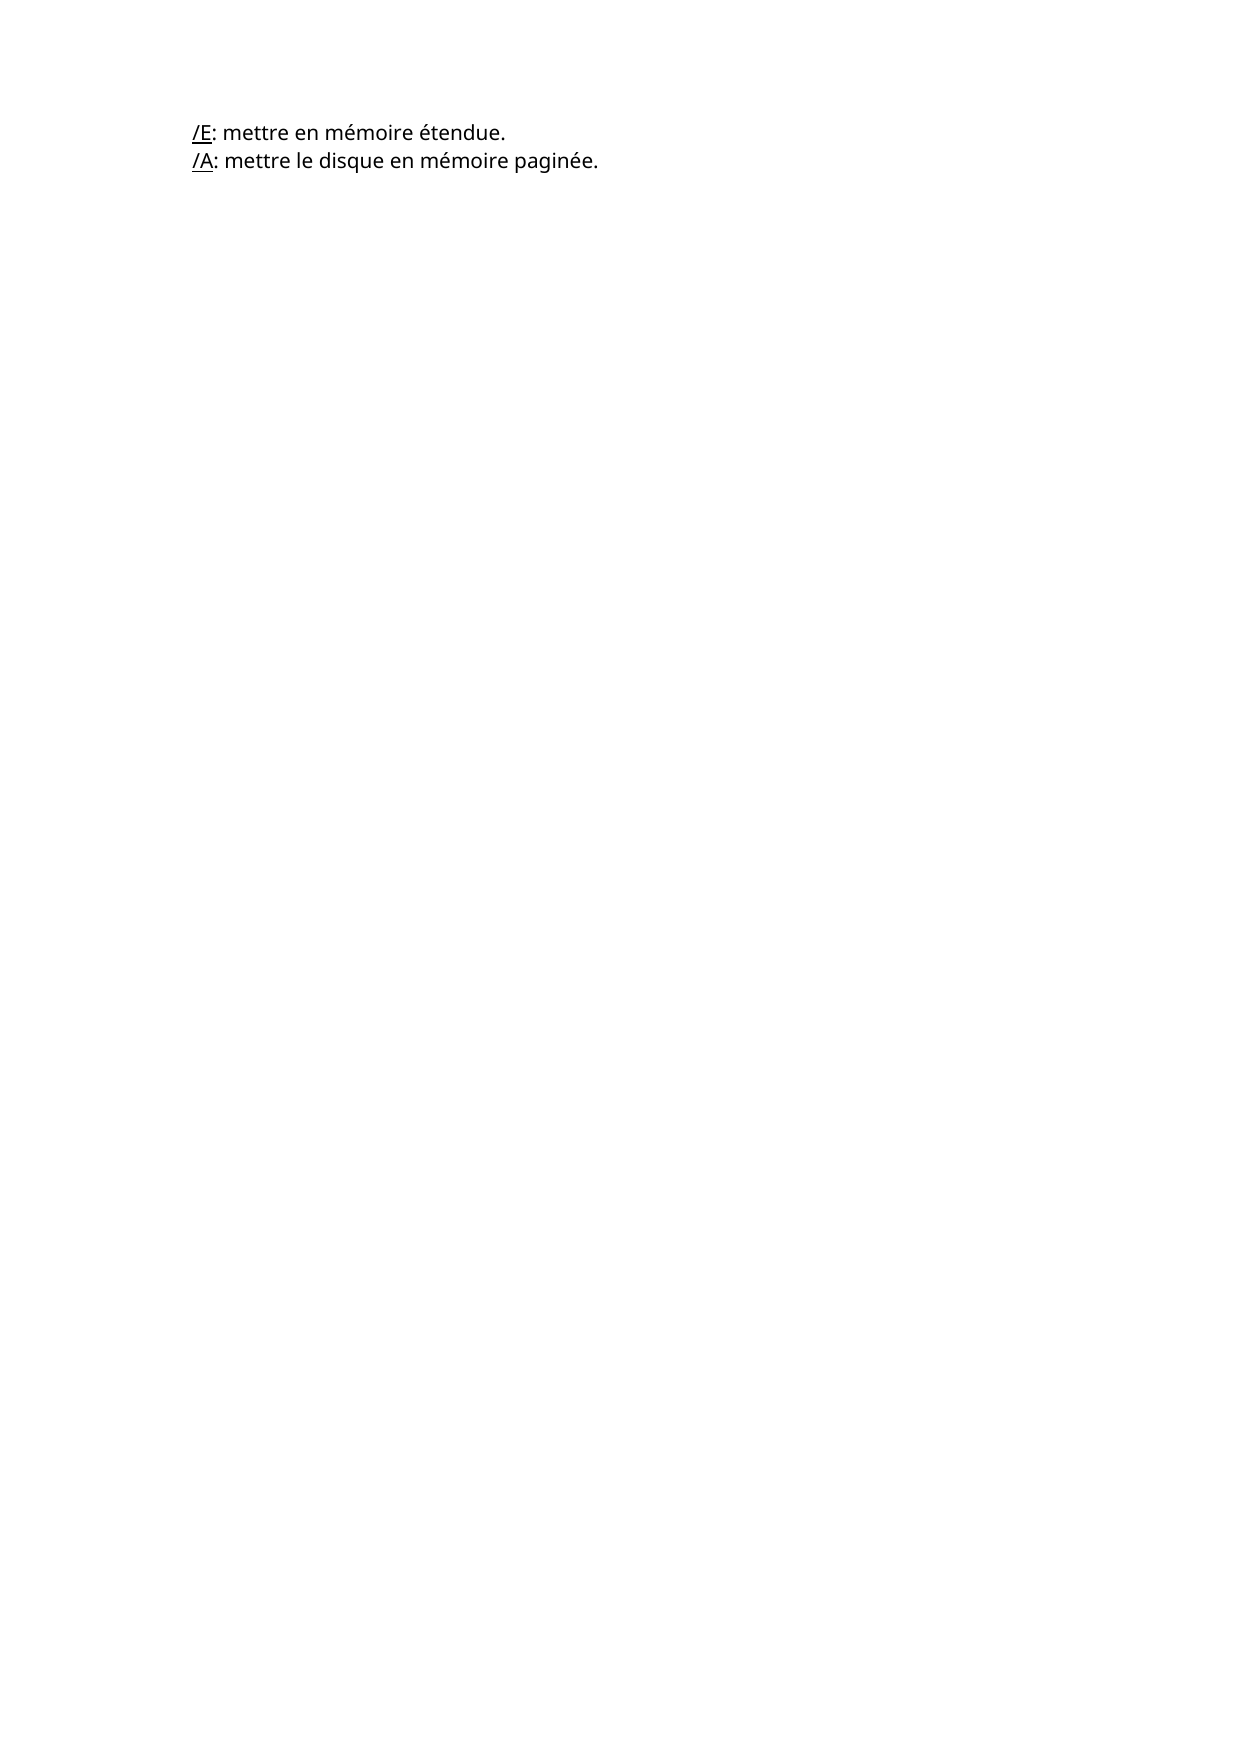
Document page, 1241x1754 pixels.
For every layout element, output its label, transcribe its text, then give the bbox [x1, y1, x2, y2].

text /E: mettre en mémoire étendue. [118, 118, 1122, 147]
text /A: mettre le disque en mémoire paginée. [118, 147, 1122, 175]
